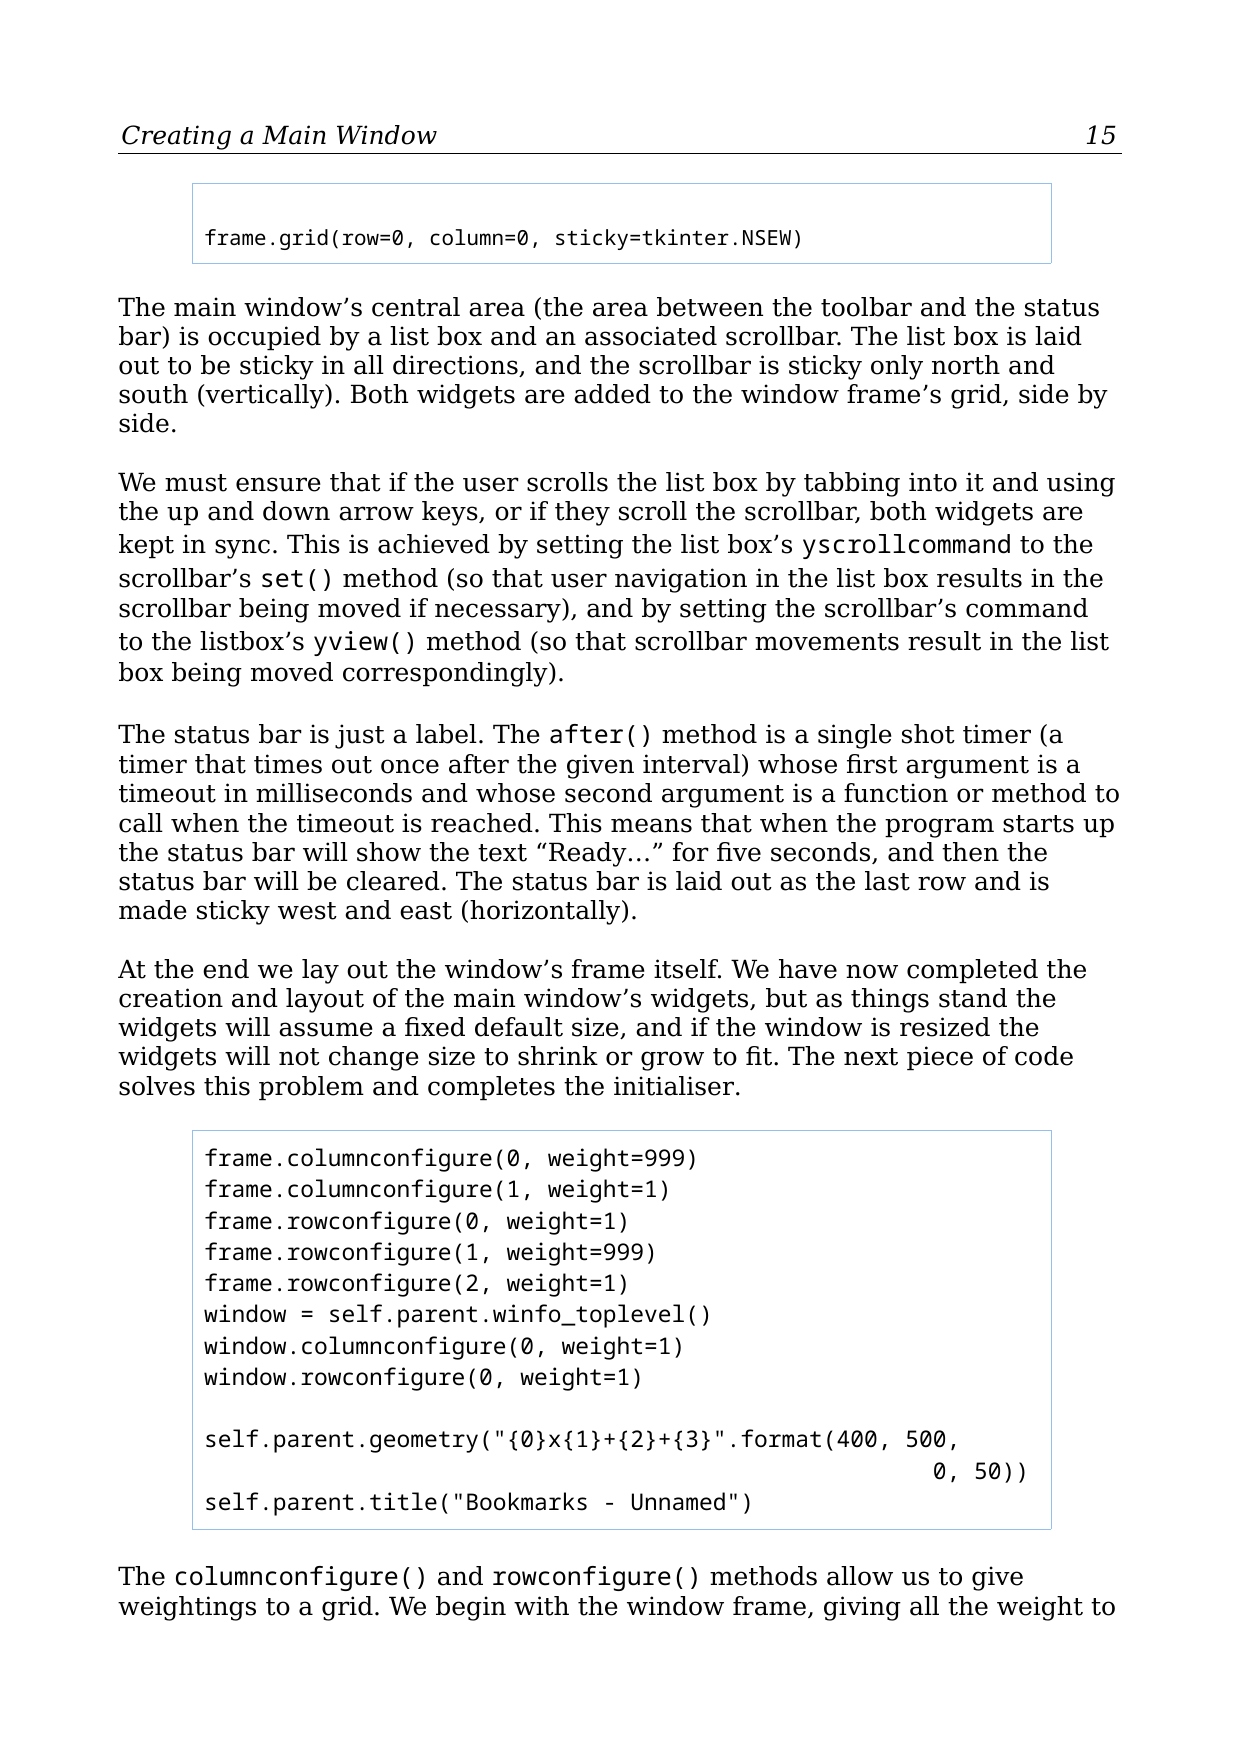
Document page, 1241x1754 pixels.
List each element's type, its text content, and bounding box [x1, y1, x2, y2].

text frame.rowconfigure(0, weight=1) [193, 1193, 1051, 1224]
text frame.grid(row=0, column=0, sticky=tkinter.NSEW) [193, 211, 1051, 263]
text self.parent.title("Bookmarks - Unnamed") [193, 1474, 1051, 1529]
text window = self.parent.winfo_toplevel() [193, 1287, 1051, 1318]
text The status bar is just a label. The after() method is a single shot timer (a timer that times out once after the given interval) whose first argument is a timeout in milliseconds and whose second argument is a function or method to call when the timeout is reached. This means that when the program starts up the status bar will show the text “Ready…” for five seconds, and then the status bar will be cleared. The status bar is laid out as the last row and is made sticky west and east (horizontally). [118, 716, 1122, 926]
text self.parent.geometry("{0}x{1}+{2}+{3}".format(400, 500, [193, 1412, 1051, 1443]
text window.columnconfigure(0, weight=1) [193, 1318, 1051, 1349]
text window.rowconfigure(0, weight=1) [193, 1349, 1051, 1380]
text frame.columnconfigure(0, weight=999) [193, 1131, 1051, 1162]
text At the end we lay out the window’s frame itself. We have now completed the creation and layout of the main window’s widgets, but as things stand the widgets will assume a fixed default size, and if the window is resized the widgets will not change size to shrink or grow to fit. The next piece of code solves this problem and completes the initialiser. [118, 955, 1122, 1101]
text The main window’s central area (the area between the toolbar and the status bar) is occupied by a list box and an associated scrollbar. The list box is laid out to be sticky in all directions, and the scrollbar is sticky only north and south (vertically). Both widgets are added to the window frame’s grid, side by side. [118, 293, 1122, 439]
text frame.rowconfigure(1, weight=999) [193, 1224, 1051, 1255]
text 0, 50)) [193, 1443, 1051, 1474]
text We must ensure that if the user scrolls the list box by tabbing into it and using the up and down arrow keys, or if they scroll the scrollbar, both widgets are kept in sync. This is achieved by setting the list box’s yscrollcommand to the scrollbar’s set() method (so that user navigation in the list box results in the scrollbar being moved if necessary), and by setting the scrollbar’s command to the listbox’s yview() method (so that scrollbar movements result in the list box being moved correspondingly). [118, 468, 1122, 687]
text The columnconfigure() and rowconfigure() methods allow us to give weightings to a grid. We begin with the window frame, giving all the weight to [118, 1558, 1122, 1622]
text frame.rowconfigure(2, weight=1) [193, 1255, 1051, 1287]
text frame.columnconfigure(1, weight=1) [193, 1162, 1051, 1193]
